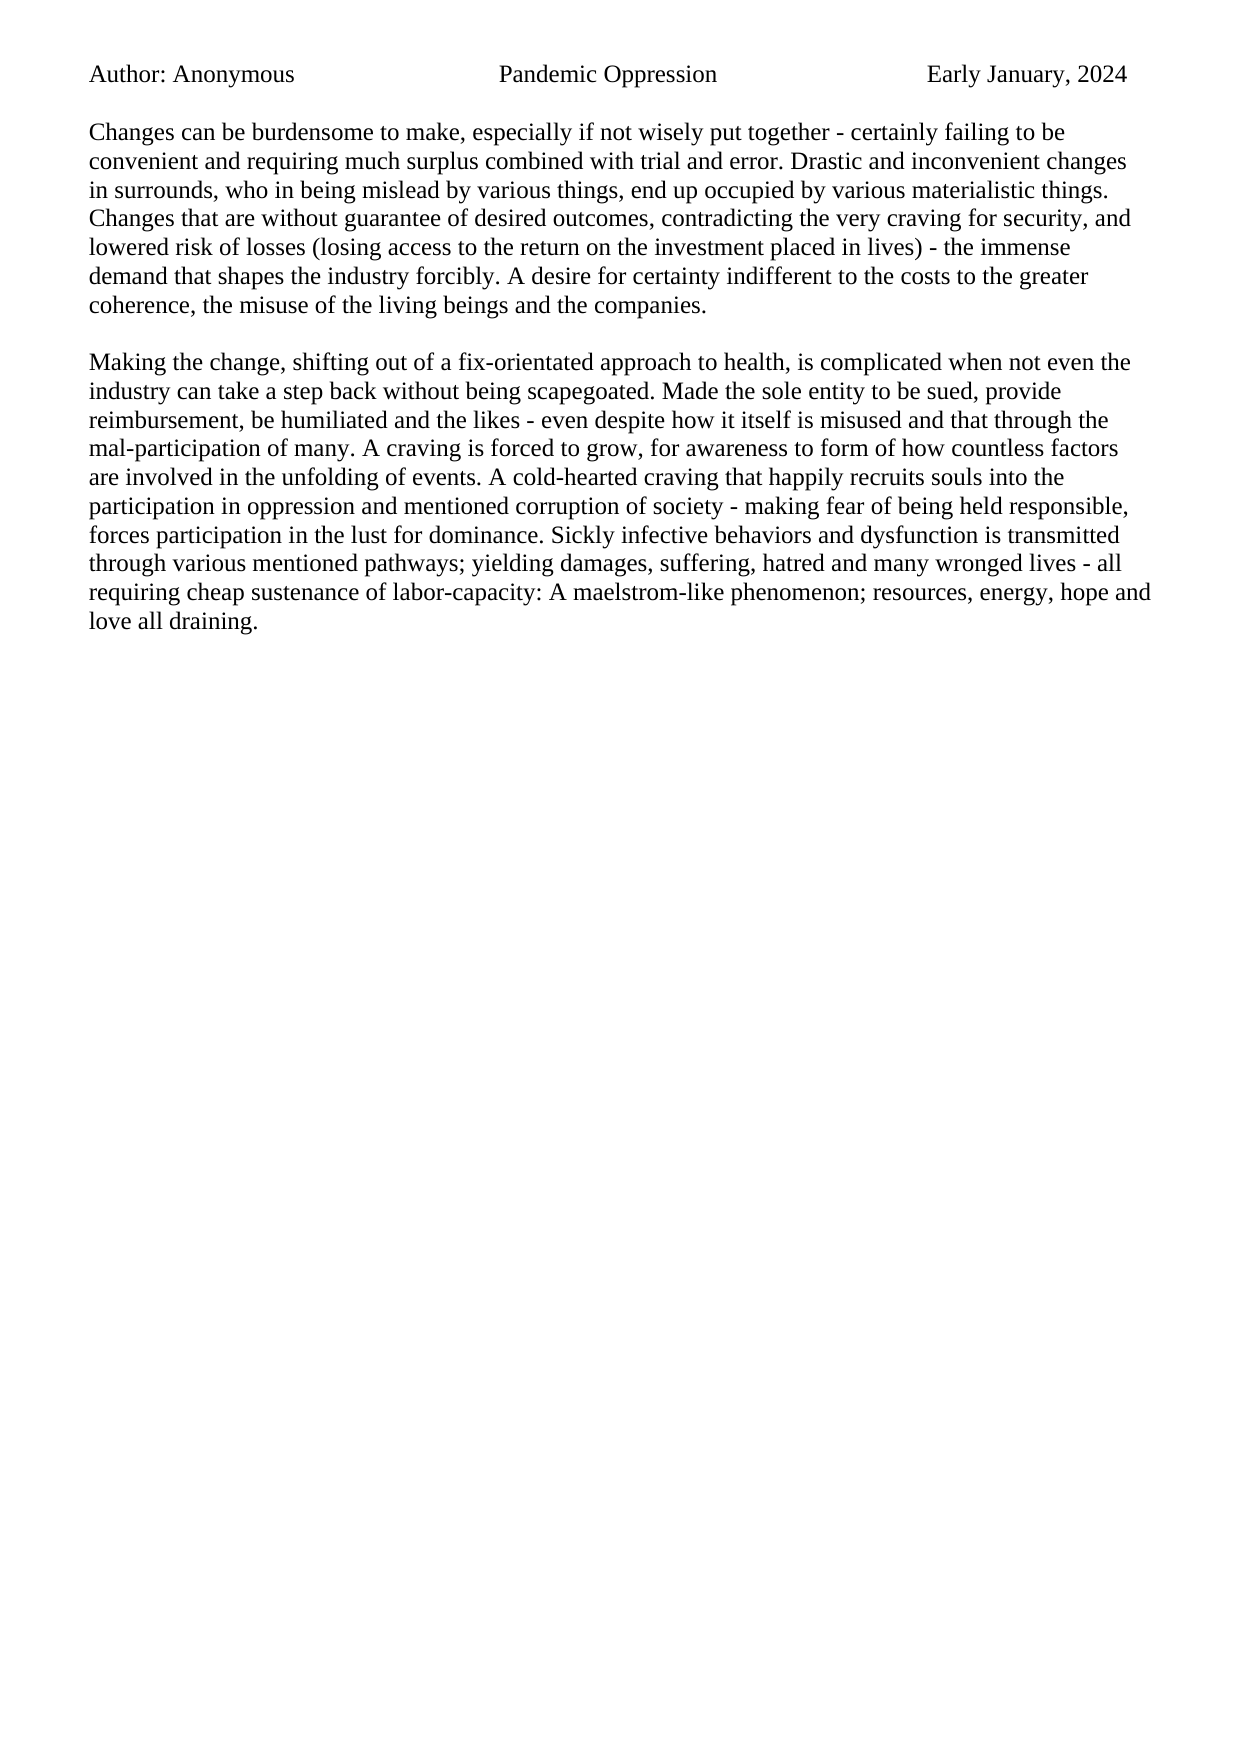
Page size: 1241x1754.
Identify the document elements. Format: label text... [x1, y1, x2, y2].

text Making the change, shifting out of a fix-orientated approach to health, is complicated when not even the industry can take a step back without being scapegoated. Made the sole entity to be sued, provide reimbursement, be humiliated and the likes - even despite how it itself is misused and that through the mal-participation of many. A craving is forced to grow, for awareness to form of how countless factors are involved in the unfolding of events. A cold-hearted craving that happily recruits souls into the participation in oppression and mentioned corruption of society - making fear of being held responsible, forces participation in the lust for dominance. Sickly infective behaviors and dysfunction is transmitted through various mentioned pathways; yielding damages, suffering, hatred and many wronged lives - all requiring cheap sustenance of labor-capacity: A maelstrom-like phenomenon; resources, energy, hope and love all draining. [88, 347, 1152, 635]
text Changes can be burdensome to make, especially if not wisely put together - certainly failing to be convenient and requiring much surplus combined with trial and error. Drastic and inconvenient changes in surrounds, who in being mislead by various things, end up occupied by various materialistic things. Changes that are without guarantee of desired outcomes, contradicting the very craving for security, and lowered risk of losses (losing access to the return on the investment placed in lives) - the immense demand that shapes the industry forcibly. A desire for certainty indifferent to the costs to the greater coherence, the misuse of the living beings and the companies. [88, 117, 1152, 318]
